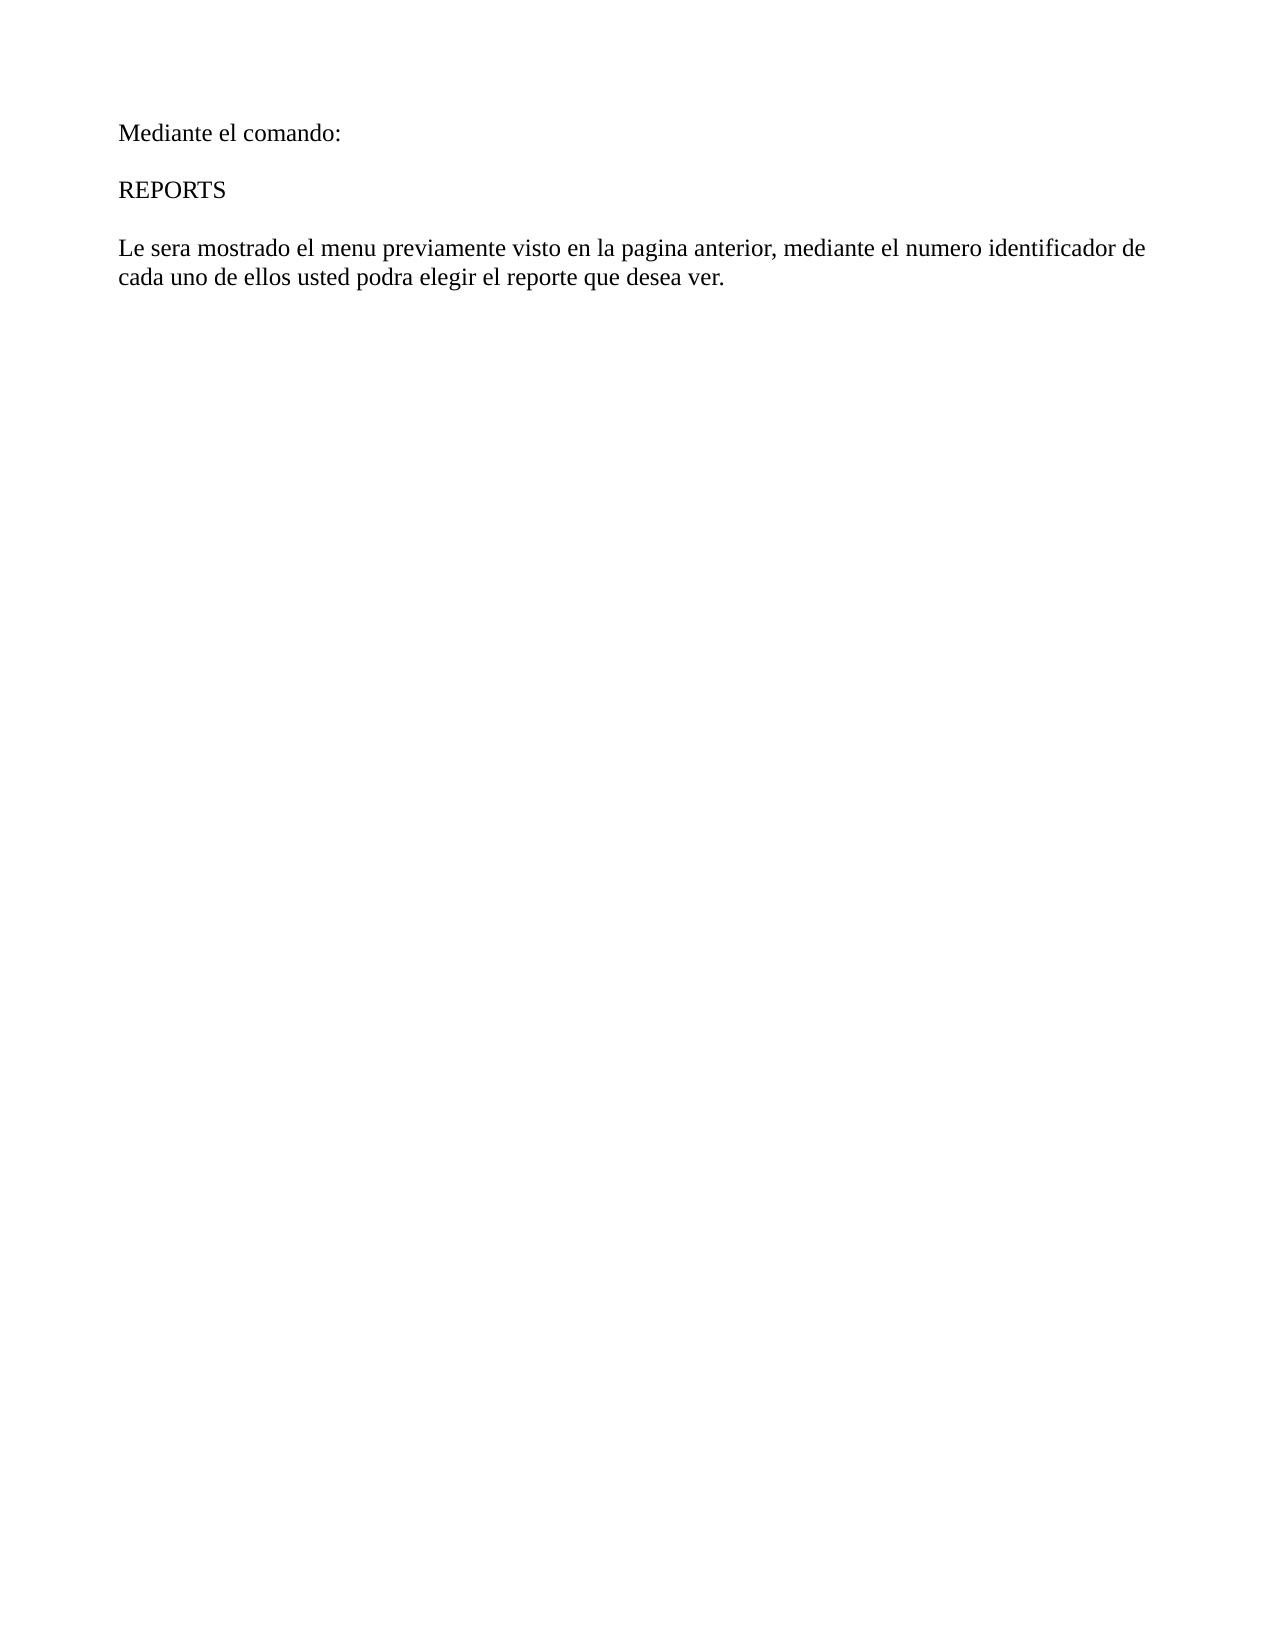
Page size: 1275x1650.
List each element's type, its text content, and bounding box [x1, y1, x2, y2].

text Mediante el comando: [118, 118, 1157, 147]
text Le sera mostrado el menu previamente visto en la pagina anterior, mediante el numero identificador de cada uno de ellos usted podra elegir el reporte que desea ver. [118, 233, 1157, 291]
text REPORTS [118, 176, 1157, 204]
